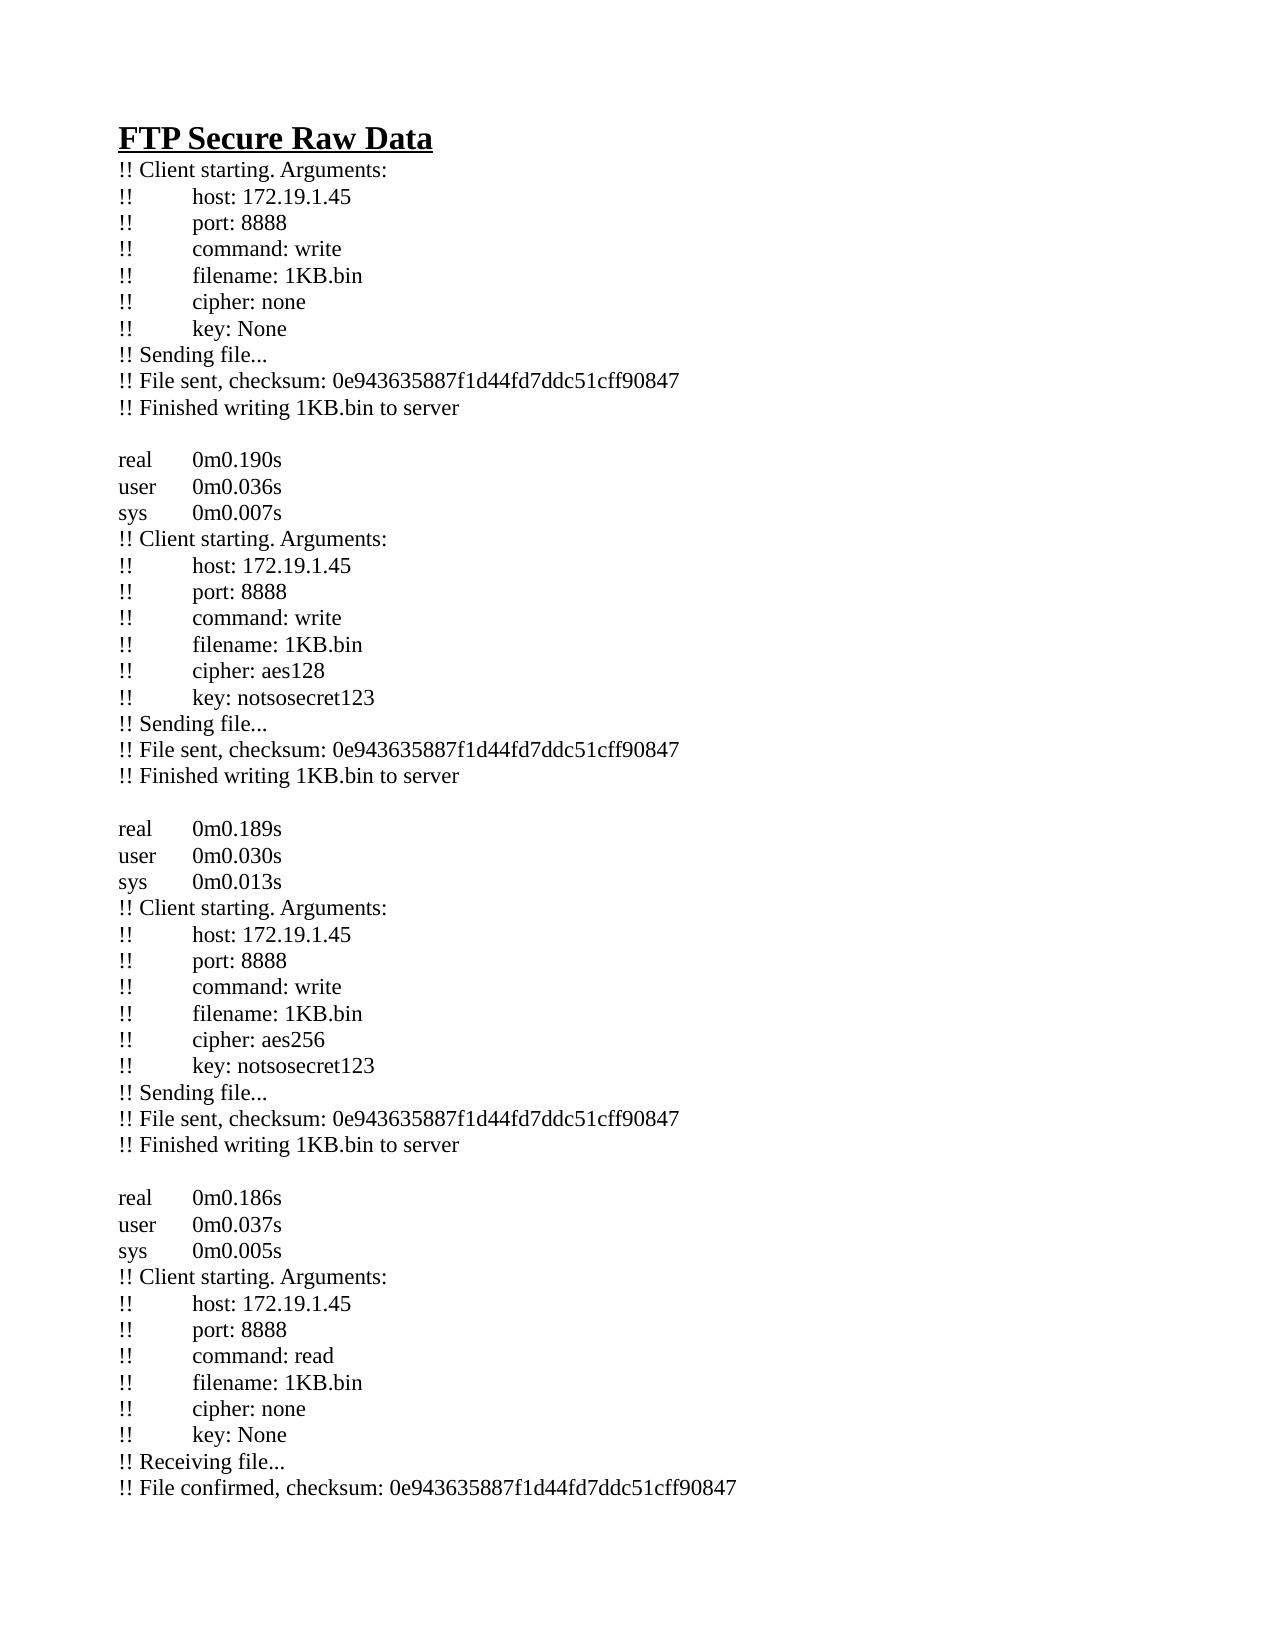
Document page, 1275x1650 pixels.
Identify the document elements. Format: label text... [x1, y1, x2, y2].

text user 0m0.037s [118, 1211, 1157, 1237]
text !! host: 172.19.1.45 [118, 552, 1157, 578]
text !! Client starting. Arguments: [118, 156, 1157, 183]
text real 0m0.189s [118, 815, 1157, 842]
text !! host: 172.19.1.45 [118, 921, 1157, 947]
text !! Finished writing 1KB.bin to server [118, 763, 1157, 789]
text !! Finished writing 1KB.bin to server [118, 394, 1157, 420]
text !! key: None [118, 314, 1157, 341]
text user 0m0.036s [118, 473, 1157, 499]
text !! Client starting. Arguments: [118, 525, 1157, 552]
text !! key: None [118, 1421, 1157, 1448]
text !! filename: 1KB.bin [118, 262, 1157, 288]
text !! Client starting. Arguments: [118, 1263, 1157, 1290]
text sys 0m0.007s [118, 499, 1157, 525]
text !! command: write [118, 604, 1157, 631]
text !! File sent, checksum: 0e943635887f1d44fd7ddc51cff90847 [118, 736, 1157, 763]
text !! command: write [118, 236, 1157, 262]
text real 0m0.186s [118, 1184, 1157, 1211]
text !! host: 172.19.1.45 [118, 1290, 1157, 1316]
text sys 0m0.013s [118, 868, 1157, 894]
text FTP Secure Raw Data [118, 118, 1157, 156]
text !! filename: 1KB.bin [118, 1000, 1157, 1026]
text !! Sending file... [118, 341, 1157, 367]
text !! cipher: aes128 [118, 657, 1157, 683]
text !! filename: 1KB.bin [118, 1369, 1157, 1395]
text !! key: notsosecret123 [118, 683, 1157, 710]
text !! key: notsosecret123 [118, 1052, 1157, 1079]
text !! Receiving file... [118, 1448, 1157, 1474]
text real 0m0.190s [118, 446, 1157, 473]
text !! Sending file... [118, 710, 1157, 736]
text !! cipher: aes256 [118, 1026, 1157, 1052]
text !! filename: 1KB.bin [118, 631, 1157, 657]
text !! Sending file... [118, 1079, 1157, 1105]
text !! port: 8888 [118, 578, 1157, 604]
text !! File sent, checksum: 0e943635887f1d44fd7ddc51cff90847 [118, 367, 1157, 394]
text !! port: 8888 [118, 1316, 1157, 1342]
text sys 0m0.005s [118, 1237, 1157, 1263]
text !! command: write [118, 973, 1157, 1000]
text !! Client starting. Arguments: [118, 894, 1157, 921]
text !! host: 172.19.1.45 [118, 183, 1157, 209]
text !! File confirmed, checksum: 0e943635887f1d44fd7ddc51cff90847 [118, 1474, 1157, 1501]
text !! port: 8888 [118, 209, 1157, 236]
text !! cipher: none [118, 288, 1157, 314]
text user 0m0.030s [118, 842, 1157, 868]
text !! port: 8888 [118, 947, 1157, 973]
text !! command: read [118, 1342, 1157, 1369]
text !! Finished writing 1KB.bin to server [118, 1132, 1157, 1158]
text !! File sent, checksum: 0e943635887f1d44fd7ddc51cff90847 [118, 1105, 1157, 1132]
text !! cipher: none [118, 1395, 1157, 1421]
